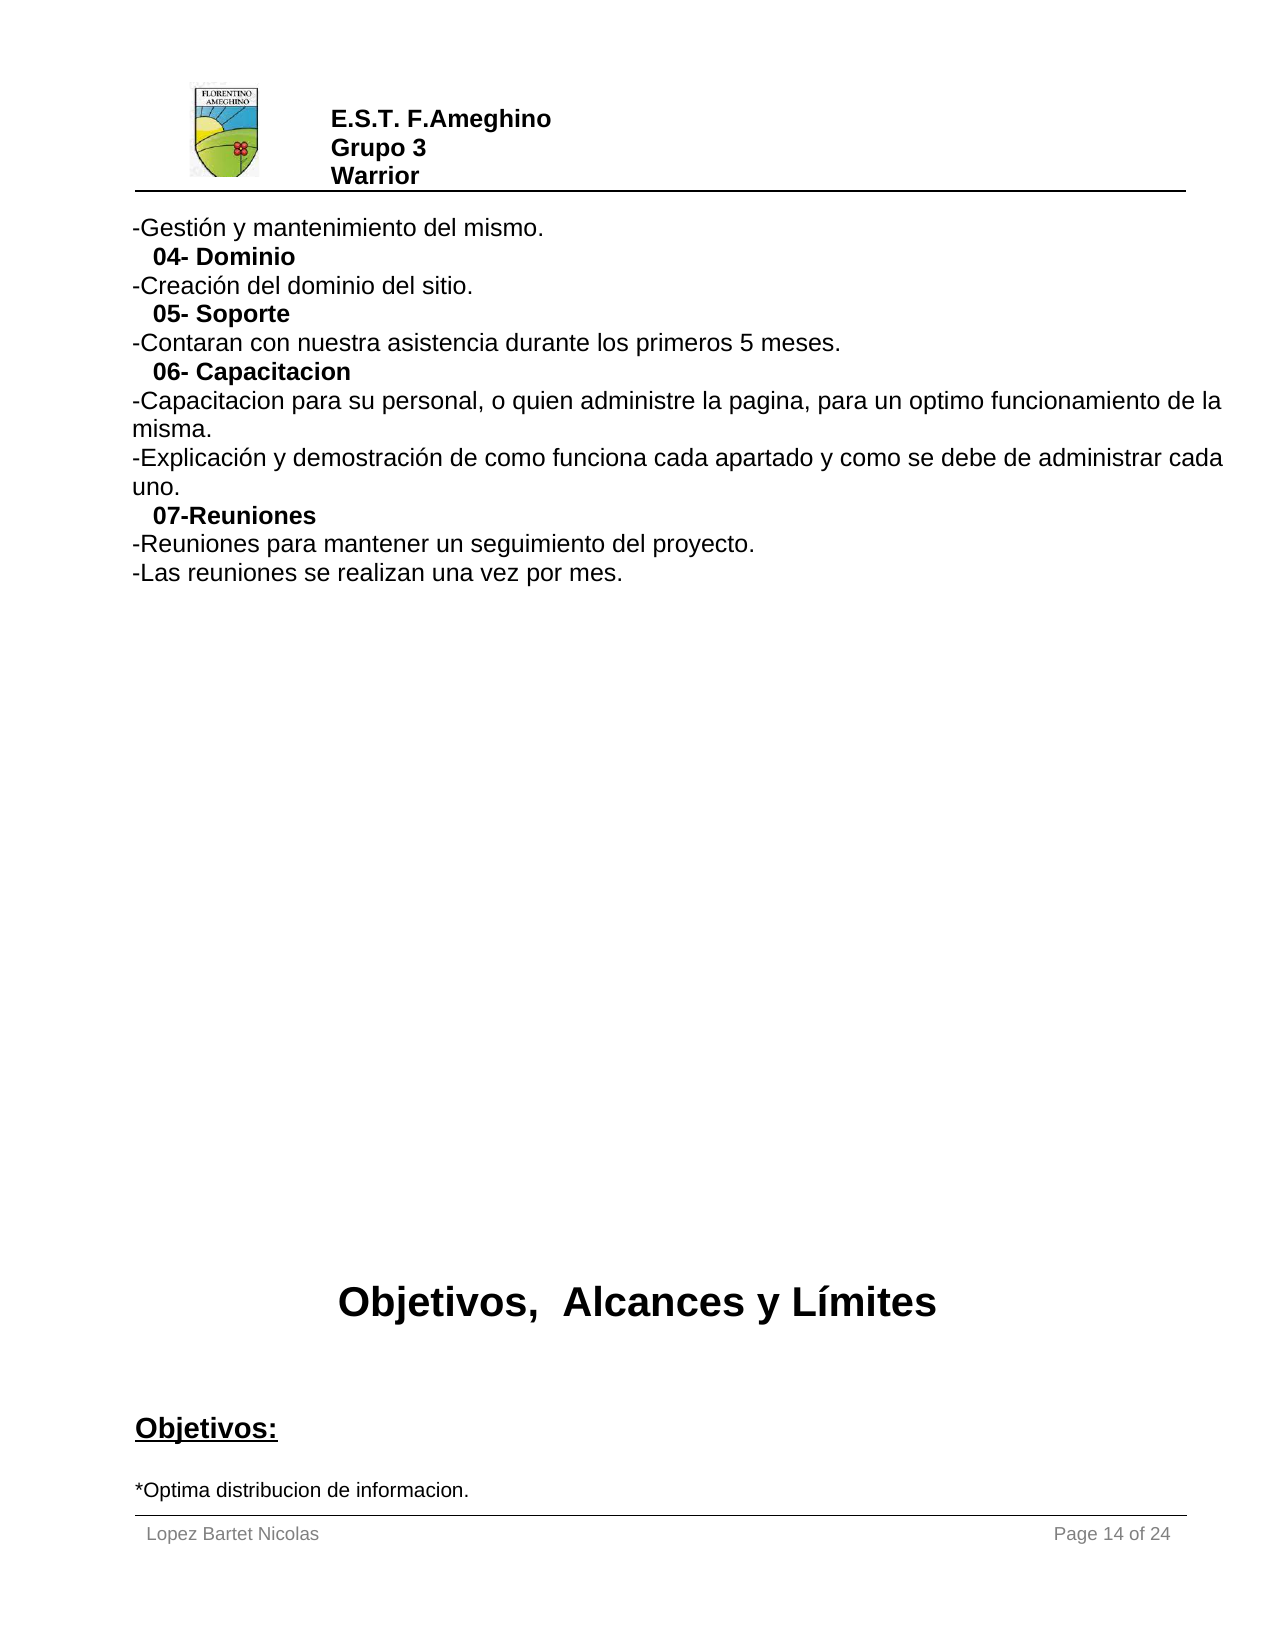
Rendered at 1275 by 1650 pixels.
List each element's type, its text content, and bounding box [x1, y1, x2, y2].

table_cell 06- Capacitacion [129, 357, 1238, 386]
picture [189, 82, 260, 177]
table_cell 05- Soporte [129, 299, 1238, 328]
table_cell -Las reuniones se realizan una vez por mes. [129, 558, 1238, 587]
table_cell -Explicación y demostración de como funciona cada apartado y como se debe de administrar cada uno. [129, 443, 1238, 501]
text *Optima distribucion de informacion. [135, 1478, 1140, 1502]
table_cell -Capacitacion para su personal, o quien administre la pagina, para un optimo funcionamiento de la misma. [129, 386, 1238, 443]
subtitle Objetivos, Alcances y Límites [135, 1277, 1140, 1325]
table_cell -Gestión y mantenimiento del mismo. [129, 213, 1238, 242]
table_cell 04- Dominio [129, 242, 1238, 271]
table_cell -Reuniones para mantener un seguimiento del proyecto. [129, 529, 1238, 558]
table_cell -Contaran con nuestra asistencia durante los primeros 5 meses. [129, 328, 1238, 357]
table_cell -Creación del dominio del sitio. [129, 271, 1238, 299]
table_cell 07-Reuniones [129, 501, 1238, 529]
text Objetivos: [135, 1411, 1140, 1444]
